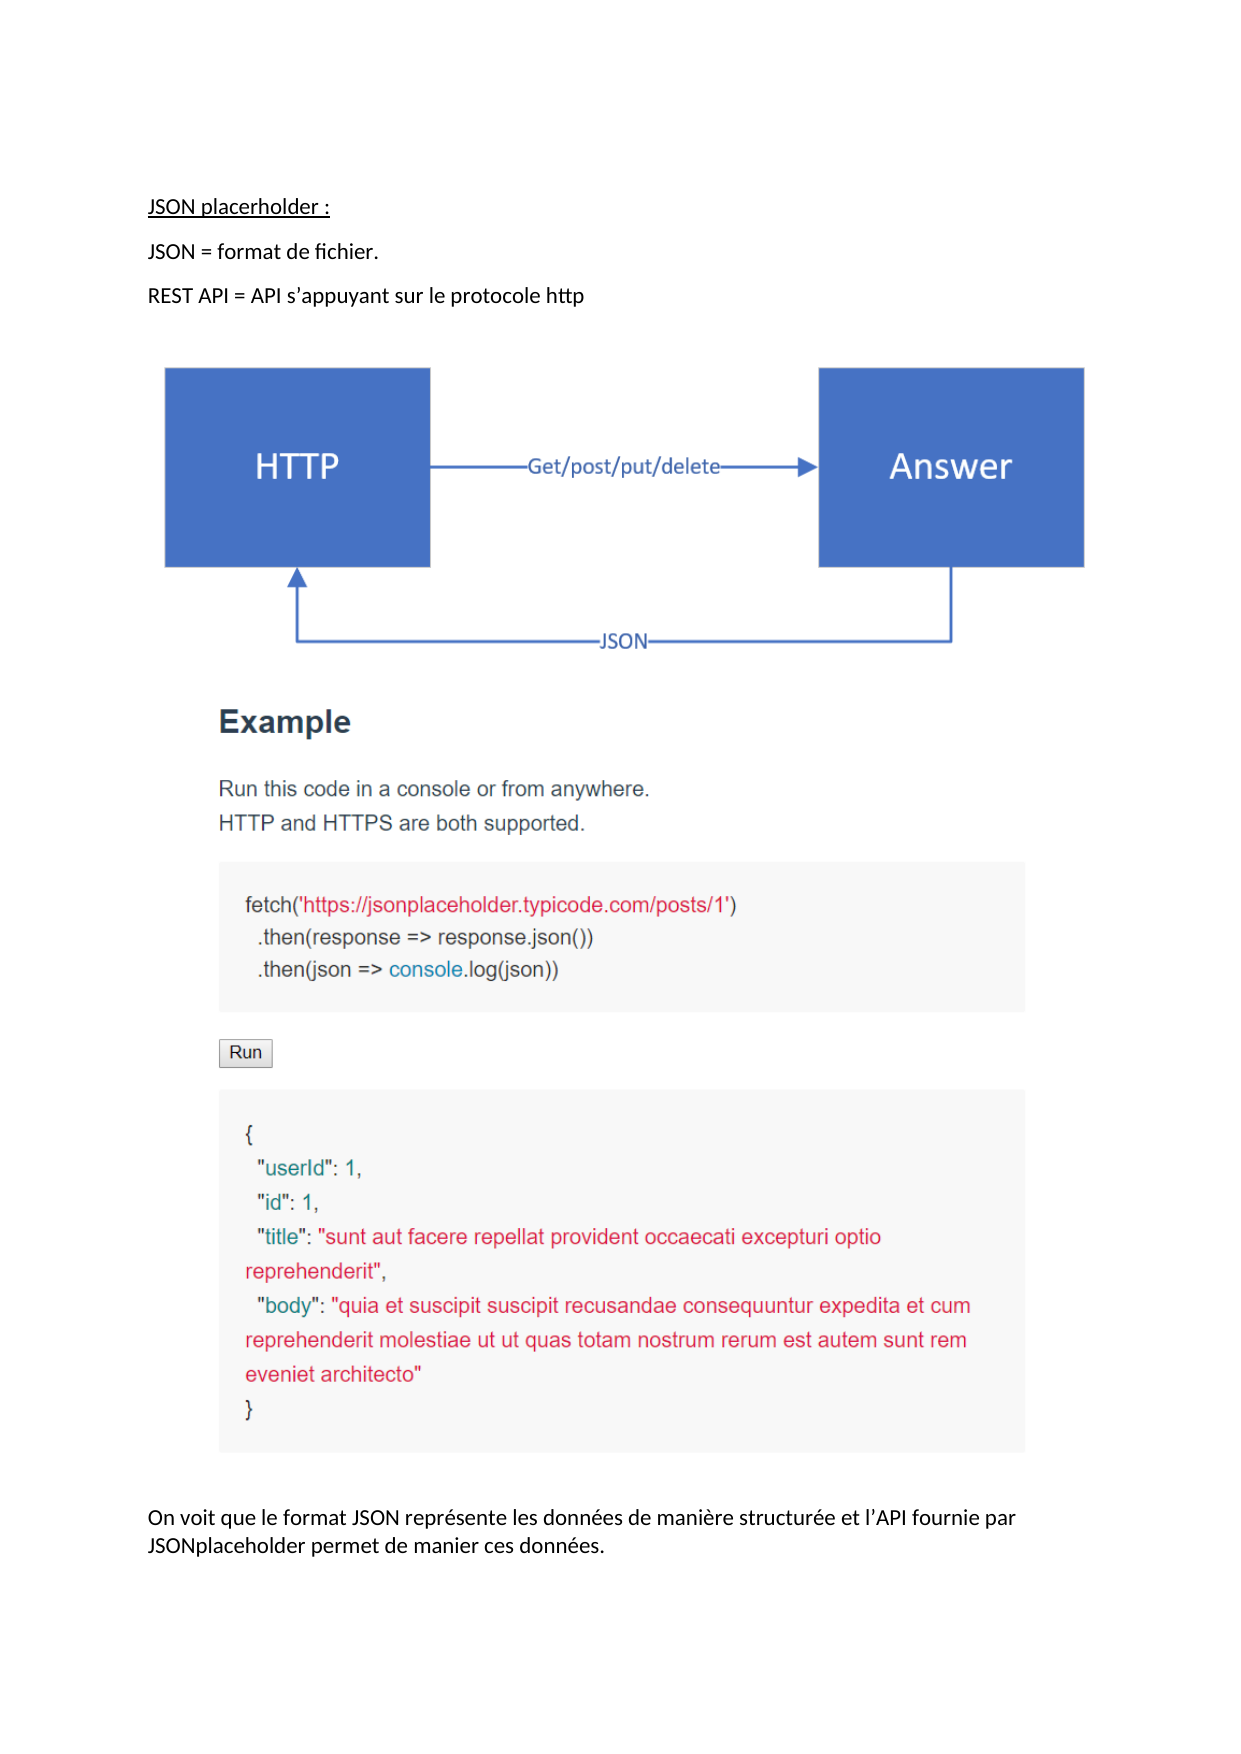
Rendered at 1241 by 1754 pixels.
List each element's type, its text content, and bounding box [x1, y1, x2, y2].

text On voit que le format JSON représente les données de manière structurée et l’API fournie par JSONplaceholder permet de manier ces données. [148, 1503, 1093, 1559]
text JSON = format de fichier. [148, 237, 1093, 265]
text REST API = API s’appuyant sur le protocole http [148, 282, 1093, 310]
text JSON placerholder : [148, 192, 1093, 220]
